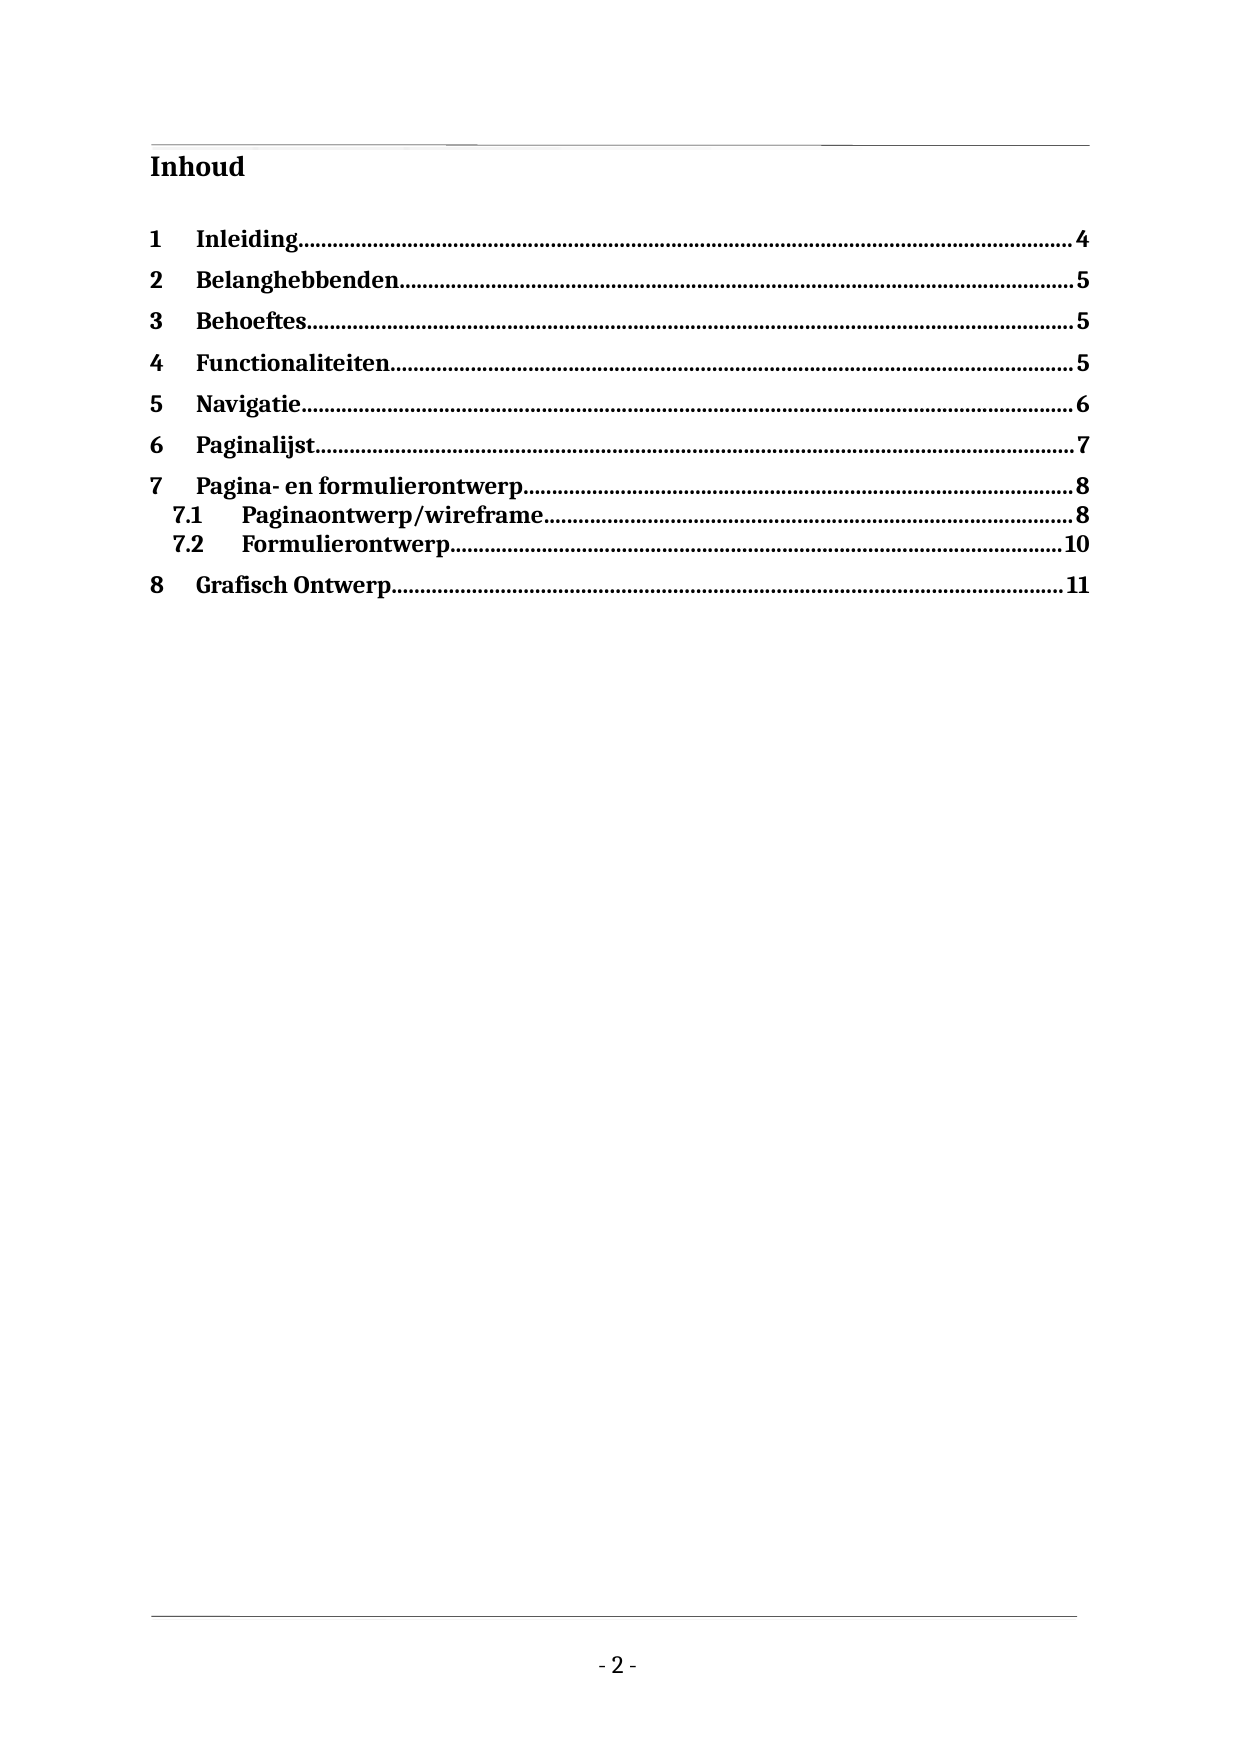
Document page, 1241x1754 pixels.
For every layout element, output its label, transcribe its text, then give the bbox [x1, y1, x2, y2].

text 2 Belanghebbenden 5 [150, 266, 1090, 295]
text 4 Functionaliteiten 5 [150, 348, 1090, 377]
text 1 Inleiding 4 [150, 225, 1090, 253]
text 5 Navigatie 6 [150, 390, 1090, 418]
text Inhoud [150, 150, 1090, 183]
text 6 Paginalijst 7 [150, 431, 1090, 460]
text 8 Grafisch Ontwerp 11 [150, 571, 1090, 600]
text 7.1 Paginaontwerp/wireframe 8 [173, 501, 1090, 530]
text 7 Pagina- en formulierontwerp 8 [150, 472, 1090, 501]
text 3 Behoeftes 5 [150, 307, 1090, 336]
text 7.2 Formulierontwerp 10 [173, 530, 1090, 558]
